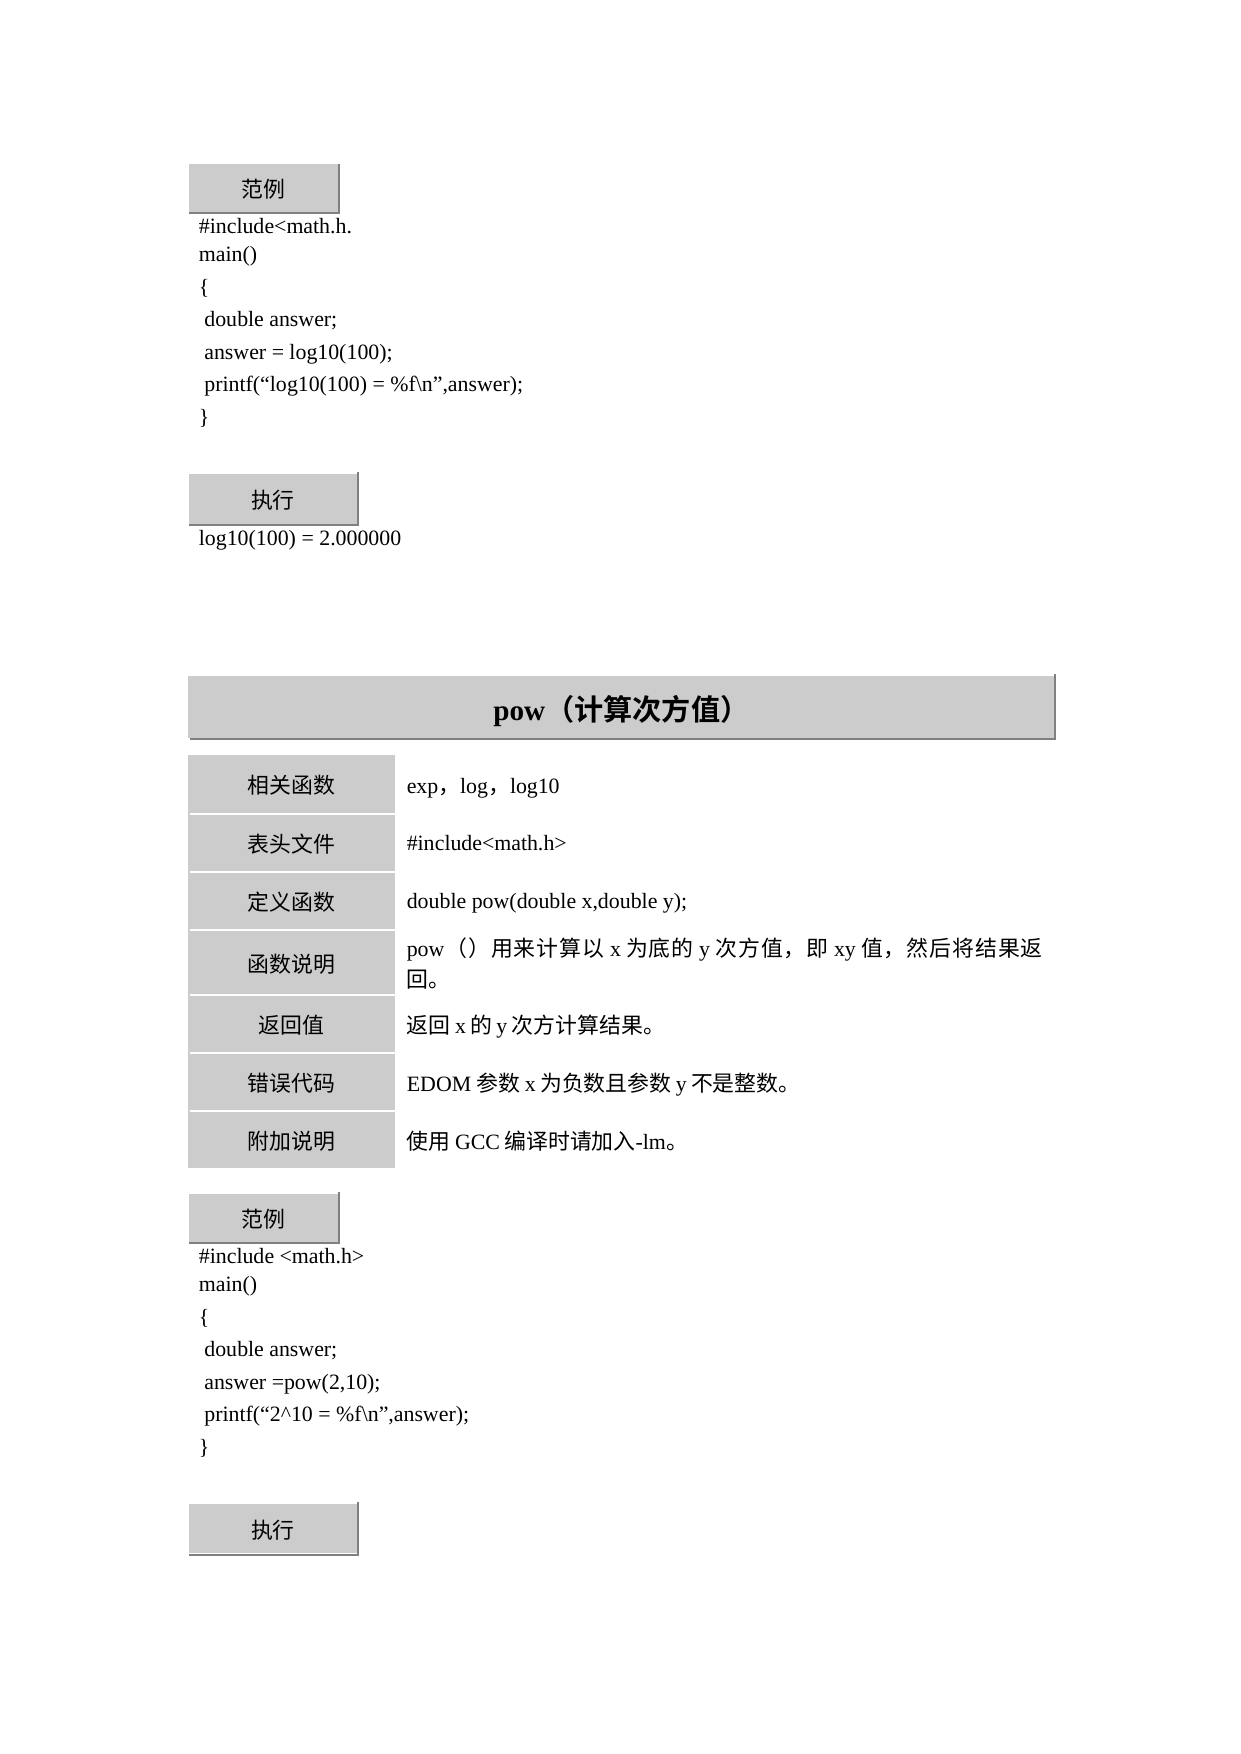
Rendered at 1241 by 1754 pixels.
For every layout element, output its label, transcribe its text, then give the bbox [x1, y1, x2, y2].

table_cell 返回x的y次方计算结果。 [395, 994, 1055, 1052]
table_cell 范例 [189, 1194, 338, 1242]
table_cell [340, 1192, 1055, 1242]
table_cell 执行 [189, 1504, 357, 1553]
table_cell [188, 1168, 1055, 1192]
table_cell 表头文件 [188, 813, 395, 871]
table_cell 执行 [189, 474, 357, 524]
table_cell [359, 472, 1055, 524]
table_header pow（计算次方值） [188, 676, 1054, 738]
table_cell 使用GCC编译时请加入-lm。 [395, 1110, 1055, 1168]
table_cell #include<math.h> [395, 813, 1055, 871]
table_cell log10(100) = 2.000000 [188, 524, 1055, 609]
table_cell [340, 162, 1055, 212]
table_cell 错误代码 [188, 1052, 395, 1110]
table_cell 范例 [189, 164, 338, 212]
table_cell [359, 1502, 1055, 1553]
table_cell #include<math.h. main() { double answer; answer = log10(100); printf(“log10(100) = %f\n”,answer); } [188, 212, 1055, 472]
table_cell pow（）用来计算以x为底的y次方值，即xy值，然后将结果返回。 [395, 929, 1055, 994]
table_cell double pow(double x,double y); [395, 871, 1055, 929]
table_cell 相关函数 [188, 755, 395, 813]
table_cell #include <math.h> main() { double answer; answer =pow(2,10); printf(“2^10 = %f\n”,answer); } [188, 1242, 1055, 1502]
table_cell 附加说明 [188, 1110, 395, 1168]
table_cell [188, 738, 1055, 755]
table_cell 函数说明 [188, 929, 395, 994]
table_cell 定义函数 [188, 871, 395, 929]
table_cell EDOM 参数x为负数且参数y不是整数。 [395, 1052, 1055, 1110]
table_cell 返回值 [188, 994, 395, 1052]
table_cell exp，log，log10 [395, 755, 1055, 813]
